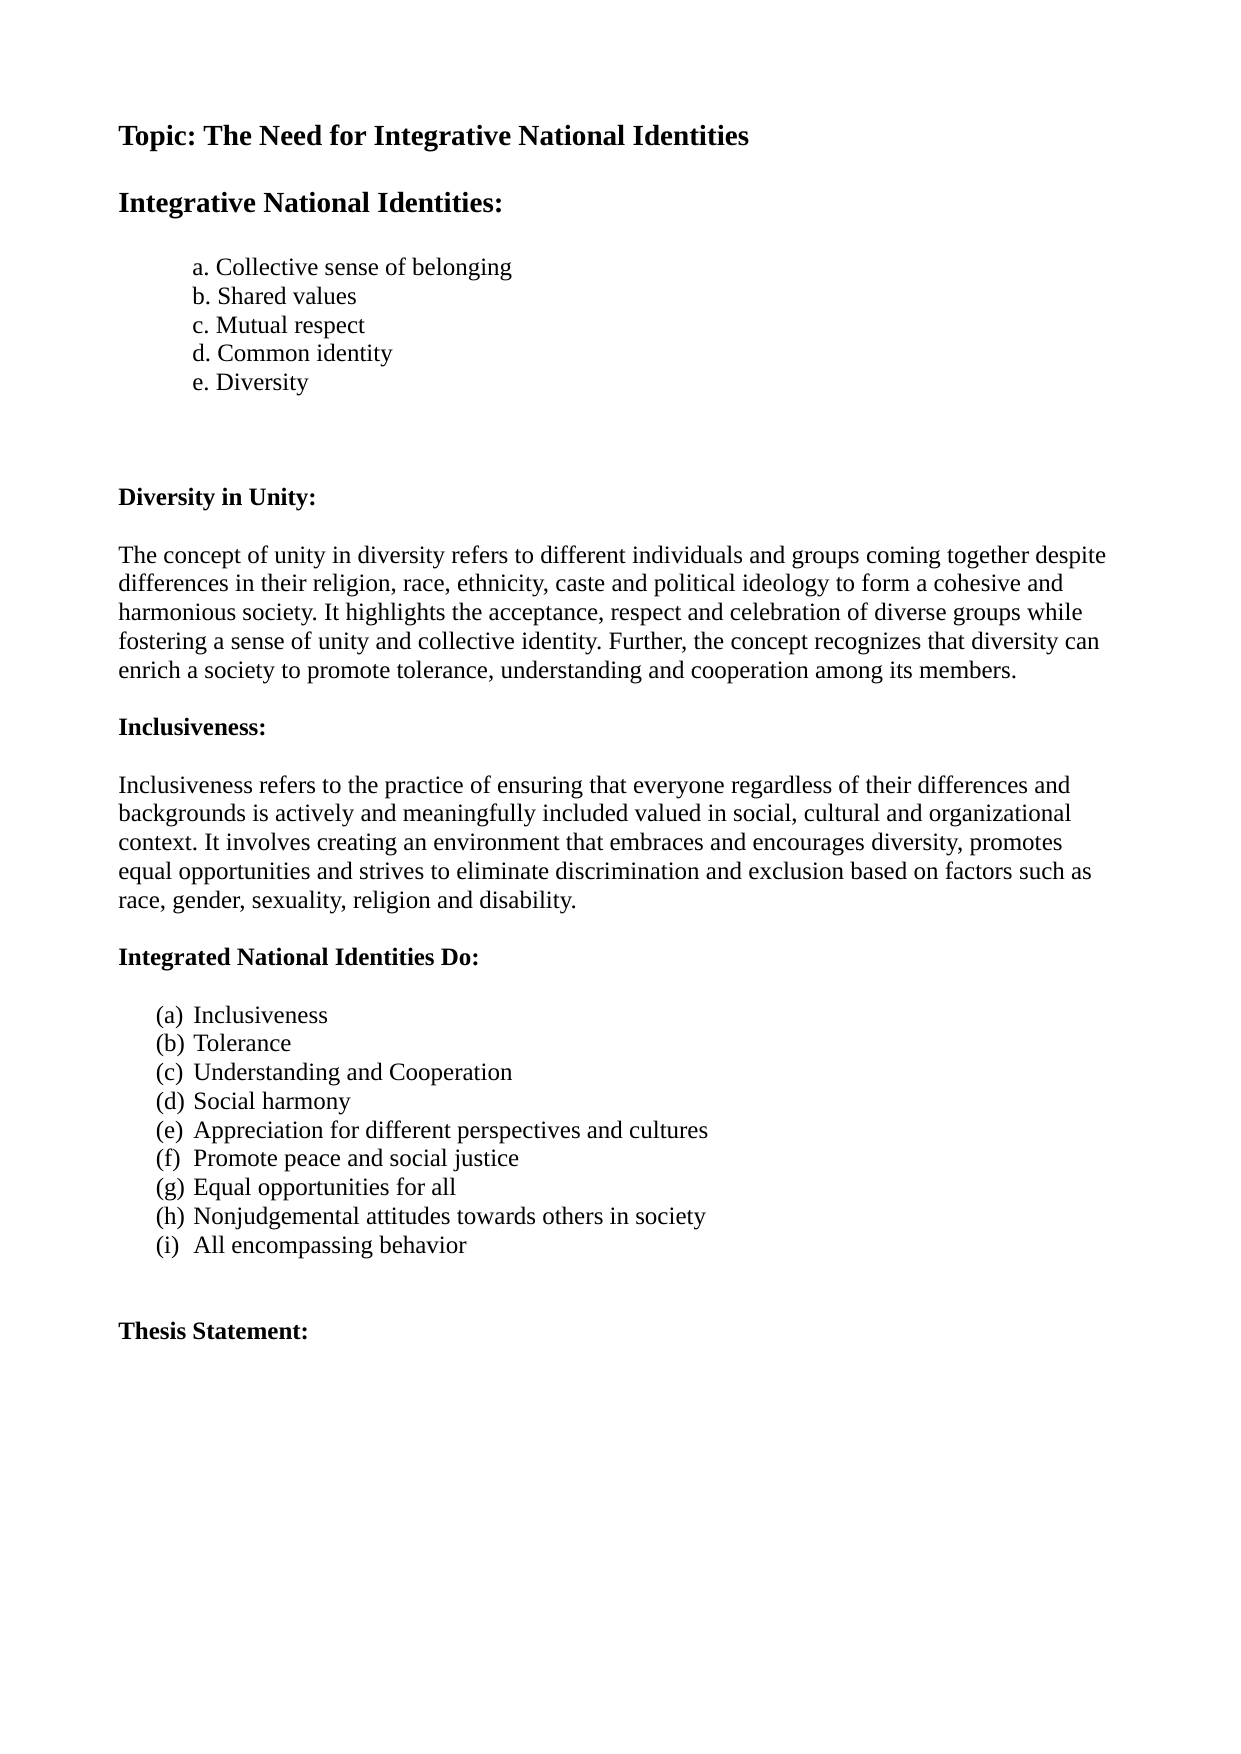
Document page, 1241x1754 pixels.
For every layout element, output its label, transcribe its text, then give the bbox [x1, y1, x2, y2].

list Equal opportunities for all [156, 1172, 1122, 1201]
list Promote peace and social justice [156, 1143, 1122, 1172]
list Social harmony [156, 1086, 1122, 1115]
text Integrated National Identities Do: [118, 942, 1122, 971]
list Tolerance [156, 1028, 1122, 1057]
text Thesis Statement: [118, 1316, 1122, 1345]
list Understanding and Cooperation [156, 1057, 1122, 1086]
text e. Diversity [118, 367, 1122, 396]
text Inclusiveness: [118, 712, 1122, 741]
list Appreciation for different perspectives and cultures [156, 1115, 1122, 1143]
text a. Collective sense of belonging [118, 252, 1122, 281]
text b. Shared values [118, 281, 1122, 310]
text Inclusiveness refers to the practice of ensuring that everyone regardless of their differences and backgrounds is actively and meaningfully included valued in social, cultural and organizational context. It involves creating an environment that embraces and encourages diversity, promotes equal opportunities and strives to eliminate discrimination and exclusion based on factors such as race, gender, sexuality, religion and disability. [118, 770, 1122, 913]
text Integrative National Identities: [118, 185, 1122, 219]
text Diversity in Unity: [118, 482, 1122, 511]
text c. Mutual respect [118, 310, 1122, 338]
list Nonjudgemental attitudes towards others in society [156, 1201, 1122, 1230]
text Topic: The Need for Integrative National Identities [118, 118, 1122, 152]
text d. Common identity [118, 338, 1122, 367]
list All encompassing behavior [156, 1230, 1122, 1258]
text The concept of unity in diversity refers to different individuals and groups coming together despite differences in their religion, race, ethnicity, caste and political ideology to form a cohesive and harmonious society. It highlights the acceptance, respect and celebration of diverse groups while fostering a sense of unity and collective identity. Further, the concept recognizes that diversity can enrich a society to promote tolerance, understanding and cooperation among its members. [118, 540, 1122, 683]
list Inclusiveness [156, 1000, 1122, 1028]
